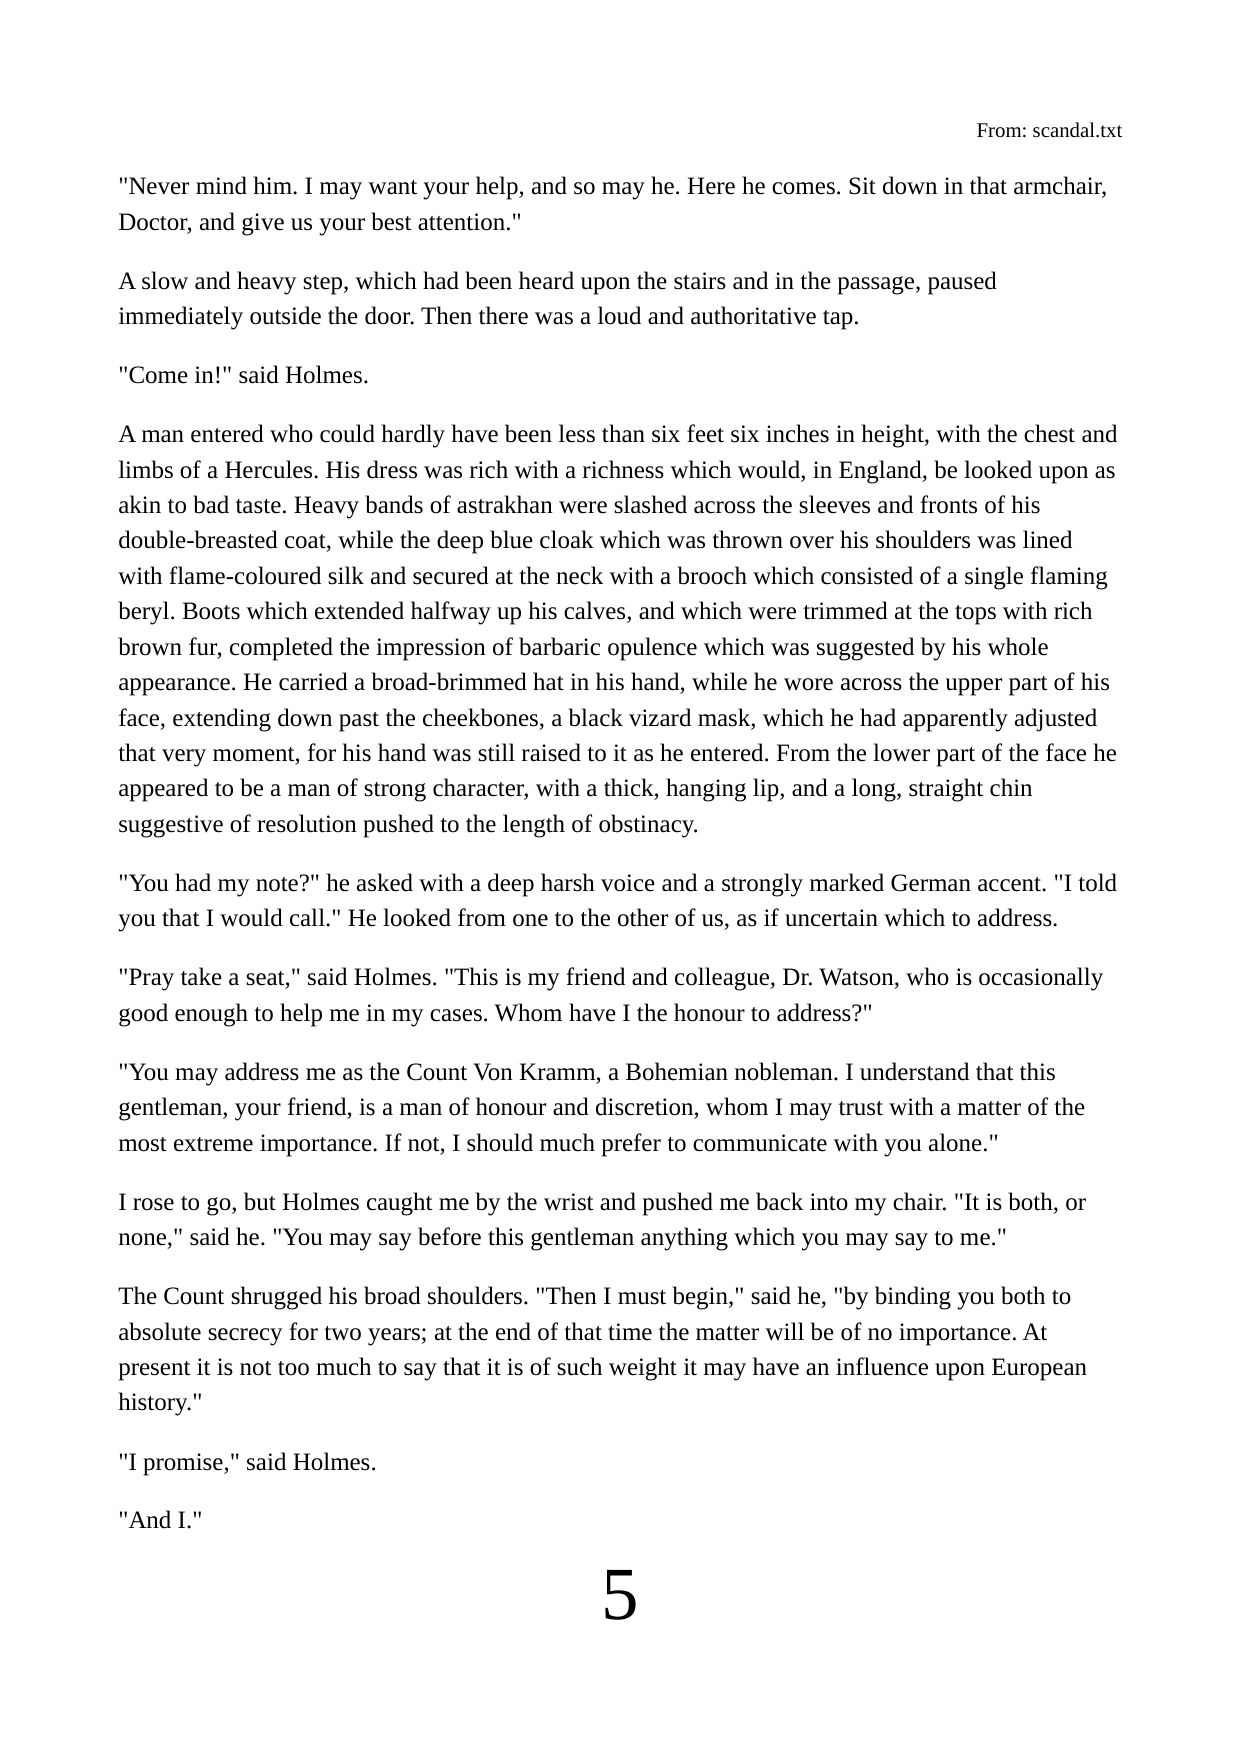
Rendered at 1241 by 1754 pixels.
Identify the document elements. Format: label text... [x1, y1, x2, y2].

text "Never mind him. I may want your help, and so may he. Here he comes. Sit down in that armchair, Doctor, and give us your best attention." [118, 166, 1122, 237]
text "Come in!" said Holmes. [118, 355, 1122, 391]
text "And I." [118, 1501, 1122, 1536]
text "Pray take a seat," said Holmes. "This is my friend and colleague, Dr. Watson, who is occasionally good enough to help me in my cases. Whom have I the honour to address?" [118, 957, 1122, 1028]
text The Count shrugged his broad shoulders. "Then I must begin," said he, "by binding you both to absolute secrecy for two years; at the end of that time the matter will be of no importance. At present it is not too much to say that it is of such weight it may have an influence upon European history." [118, 1276, 1122, 1418]
text A man entered who could hardly have been less than six feet six inches in height, with the chest and limbs of a Hercules. His dress was rich with a richness which would, in England, be looked upon as akin to bad taste. Heavy bands of astrakhan were slashed across the sleeves and fronts of his double-breasted coat, while the deep blue cloak which was thrown over his shoulders was lined with flame-coloured silk and secured at the neck with a brooch which consisted of a single flaming beryl. Boots which extended halfway up his calves, and which were trimmed at the tops with rich brown fur, completed the impression of barbaric opulence which was suggested by his whole appearance. He carried a broad-brimmed hat in his hand, while he wore across the upper part of his face, extending down past the cheekbones, a black vizard mask, which he had apparently adjusted that very moment, for his hand was still raised to it as he entered. From the lower part of the face he appeared to be a man of strong character, with a thick, hanging lip, and a long, straight chin suggestive of resolution pushed to the length of obstinacy. [118, 414, 1122, 839]
text "You had my note?" he asked with a deep harsh voice and a strongly marked German accent. "I told you that I would call." He looked from one to the other of us, as if uncertain which to address. [118, 863, 1122, 934]
text "I promise," said Holmes. [118, 1442, 1122, 1477]
text I rose to go, but Holmes caught me by the wrist and pushed me back into my chair. "It is both, or none," said he. "You may say before this gentleman anything which you may say to me." [118, 1182, 1122, 1253]
text A slow and heavy step, which had been heard upon the stairs and in the passage, paused immediately outside the door. Then there was a loud and authoritative tap. [118, 261, 1122, 332]
text "You may address me as the Count Von Kramm, a Bohemian nobleman. I understand that this gentleman, your friend, is a man of honour and discretion, whom I may trust with a matter of the most extreme importance. If not, I should much prefer to communicate with you alone." [118, 1052, 1122, 1158]
